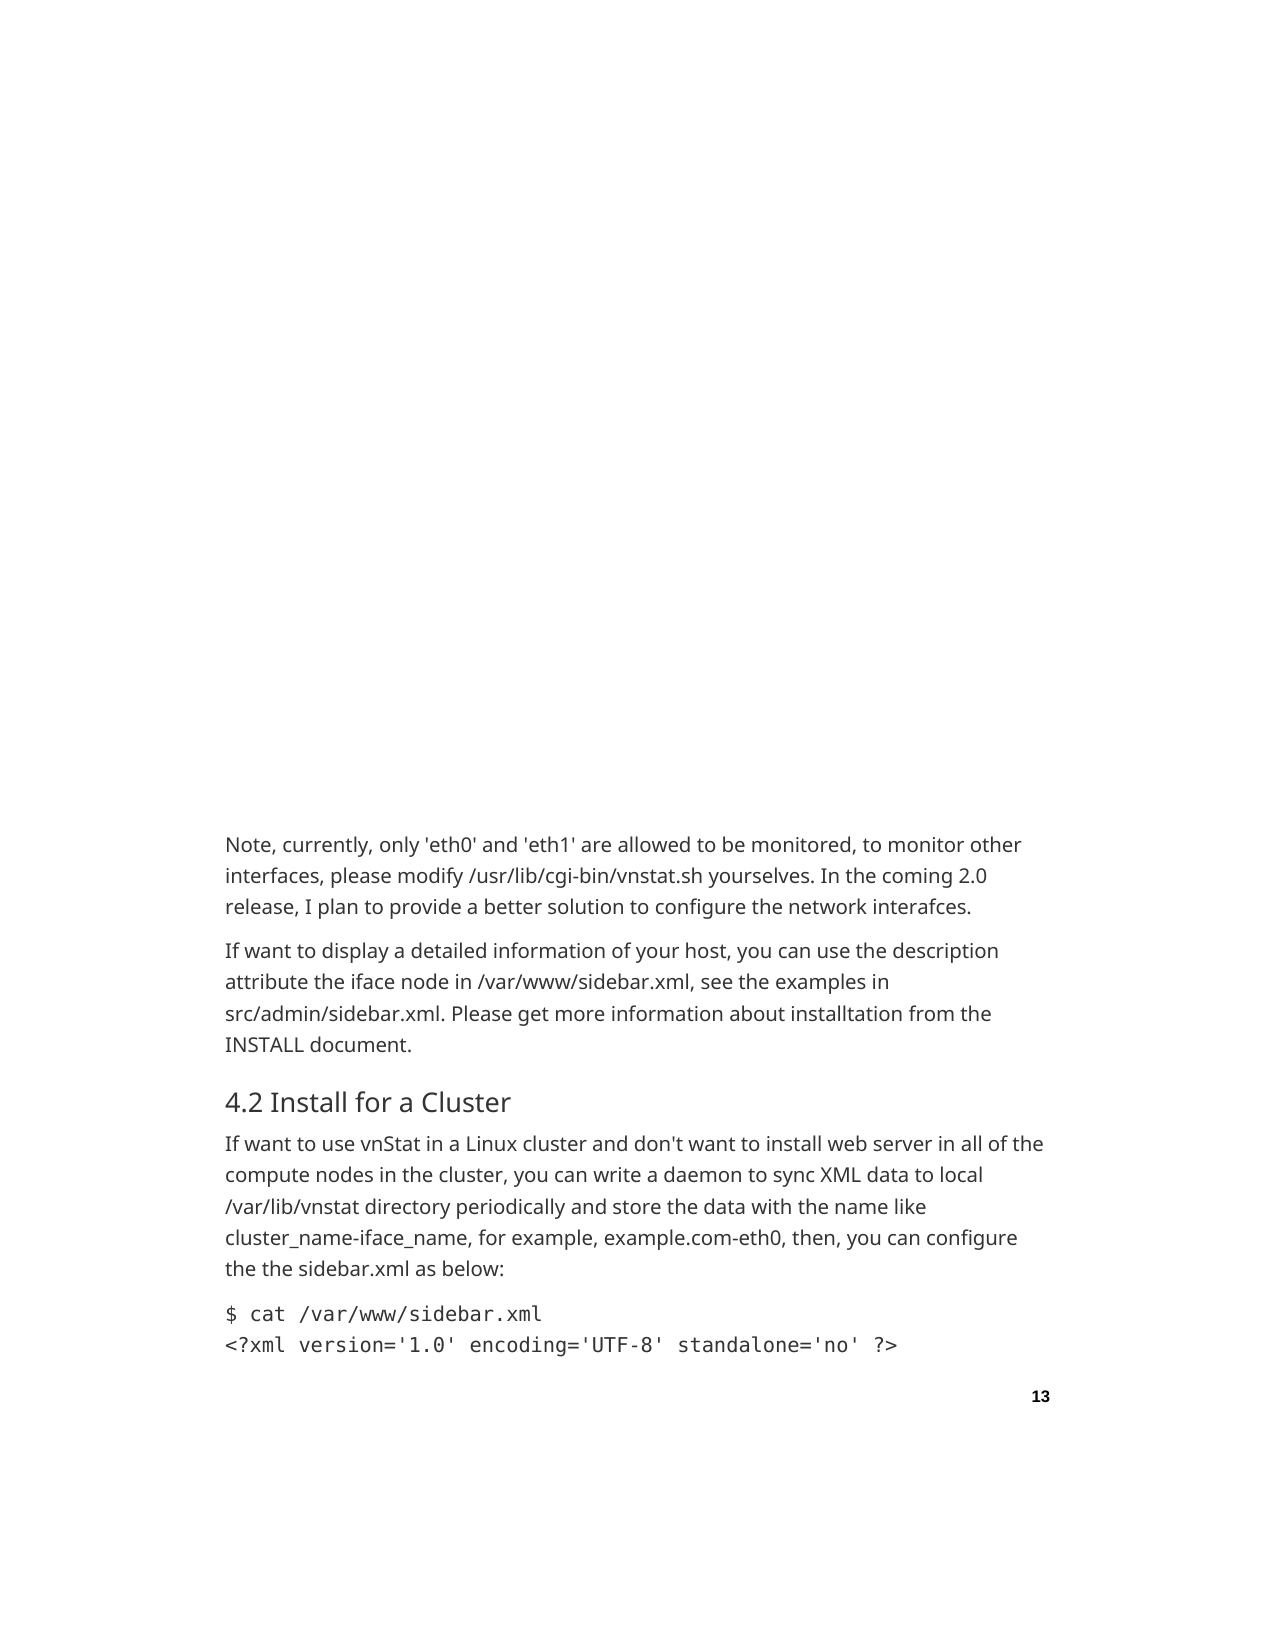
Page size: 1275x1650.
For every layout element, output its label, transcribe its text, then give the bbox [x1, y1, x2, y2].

subtitle 4.2 Install for a Cluster [225, 1083, 1050, 1120]
text $ cat /var/www/sidebar.xml [225, 1295, 1050, 1326]
text Note, currently, only 'eth0' and 'eth1' are allowed to be monitored, to monitor other interfaces, please modify /usr/lib/cgi-bin/vnstat.sh yourselves. In the coming 2.0 release, I plan to provide a better solution to configure the network interafces. [225, 827, 1050, 921]
text If want to use vnStat in a Linux cluster and don't want to install web server in all of the compute nodes in the cluster, you can write a daemon to sync XML data to local /var/lib/vnstat directory periodically and store the data with the name like cluster_name-iface_name, for example, example.com-eth0, then, you can configure the the sidebar.xml as below: [225, 1126, 1050, 1282]
text <?xml version='1.0' encoding='UTF-8' standalone='no' ?> [225, 1326, 1050, 1357]
text If want to display a detailed information of your host, you can use the description attribute the iface node in /var/www/sidebar.xml, see the examples in src/admin/sidebar.xml. Please get more information about installtation from the INSTALL document. [225, 933, 1050, 1058]
